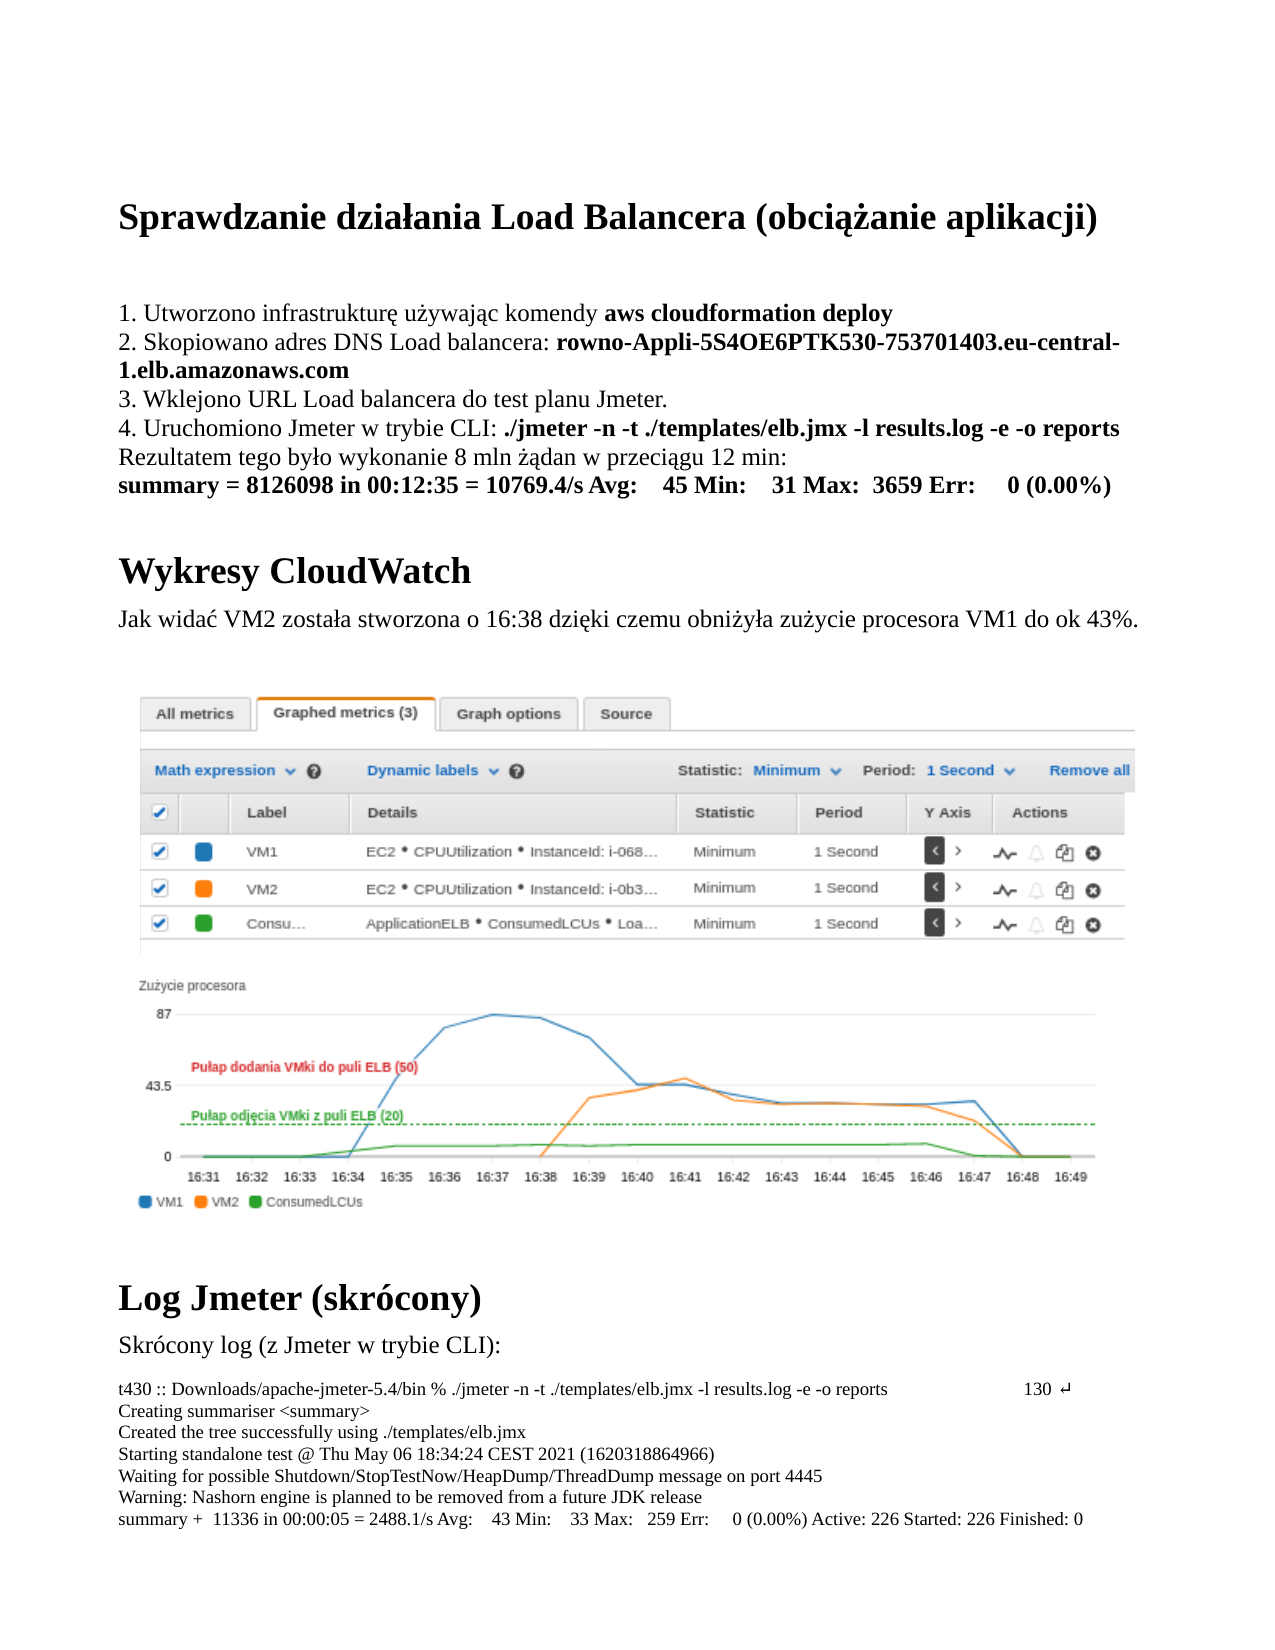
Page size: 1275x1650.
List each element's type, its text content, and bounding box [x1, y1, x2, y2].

text Skrócony log (z Jmeter w trybie CLI): [118, 1331, 1157, 1359]
text 1. Utworzono infrastrukturę używając komendy aws cloudformation deploy [118, 298, 1157, 327]
text 3. Wklejono URL Load balancera do test planu Jmeter. [118, 384, 1157, 413]
text Jak widać VM2 została stworzona o 16:38 dzięki czemu obniżyła zużycie procesora VM1 do ok 43%. [118, 604, 1157, 633]
subtitle Sprawdzanie działania Load Balancera (obciążanie aplikacji) [118, 194, 1157, 238]
picture [118, 691, 1136, 1232]
subtitle Log Jmeter (skrócony) [118, 673, 1157, 1318]
text 4. Uruchomiono Jmeter w trybie CLI: ./jmeter -n -t ./templates/elb.jmx -l results.log -e -o reports Rezultatem tego było wykonanie 8 mln żądan w przeciągu 12 min: summary = 8126098 in 00:12:35 = 10769.4/s Avg: 45 Min: 31 Max: 3659 Err: 0 (0.00%) [118, 413, 1157, 499]
table_header t430 :: Downloads/apache-jmeter-5.4/bin % ./jmeter -n -t ./templates/elb.jmx -l results.log -e -o reports 130 ↵ Creating summariser <summary> Created the tree successfully using ./templates/elb.jmx Starting standalone test @ Thu May 06 18:34:24 CEST 2021 (1620318864966) Waiting for possible Shutdown/StopTestNow/HeapDump/ThreadDump message on port 4445 Warning: Nashorn engine is planned to be removed from a future JDK release summary + 11336 in 00:00:05 = 2488.1/s Avg: 43 Min: 33 Max: 259 Err: 0 (0.00%) Active: 226 Started: 226 Finished: 0 [118, 1378, 1157, 1529]
subtitle Wykresy CloudWatch [118, 549, 1157, 592]
text 2. Skopiowano adres DNS Load balancera: rowno-Appli-5S4OE6PTK530-753701403.eu-central-1.elb.amazonaws.com [118, 327, 1157, 384]
